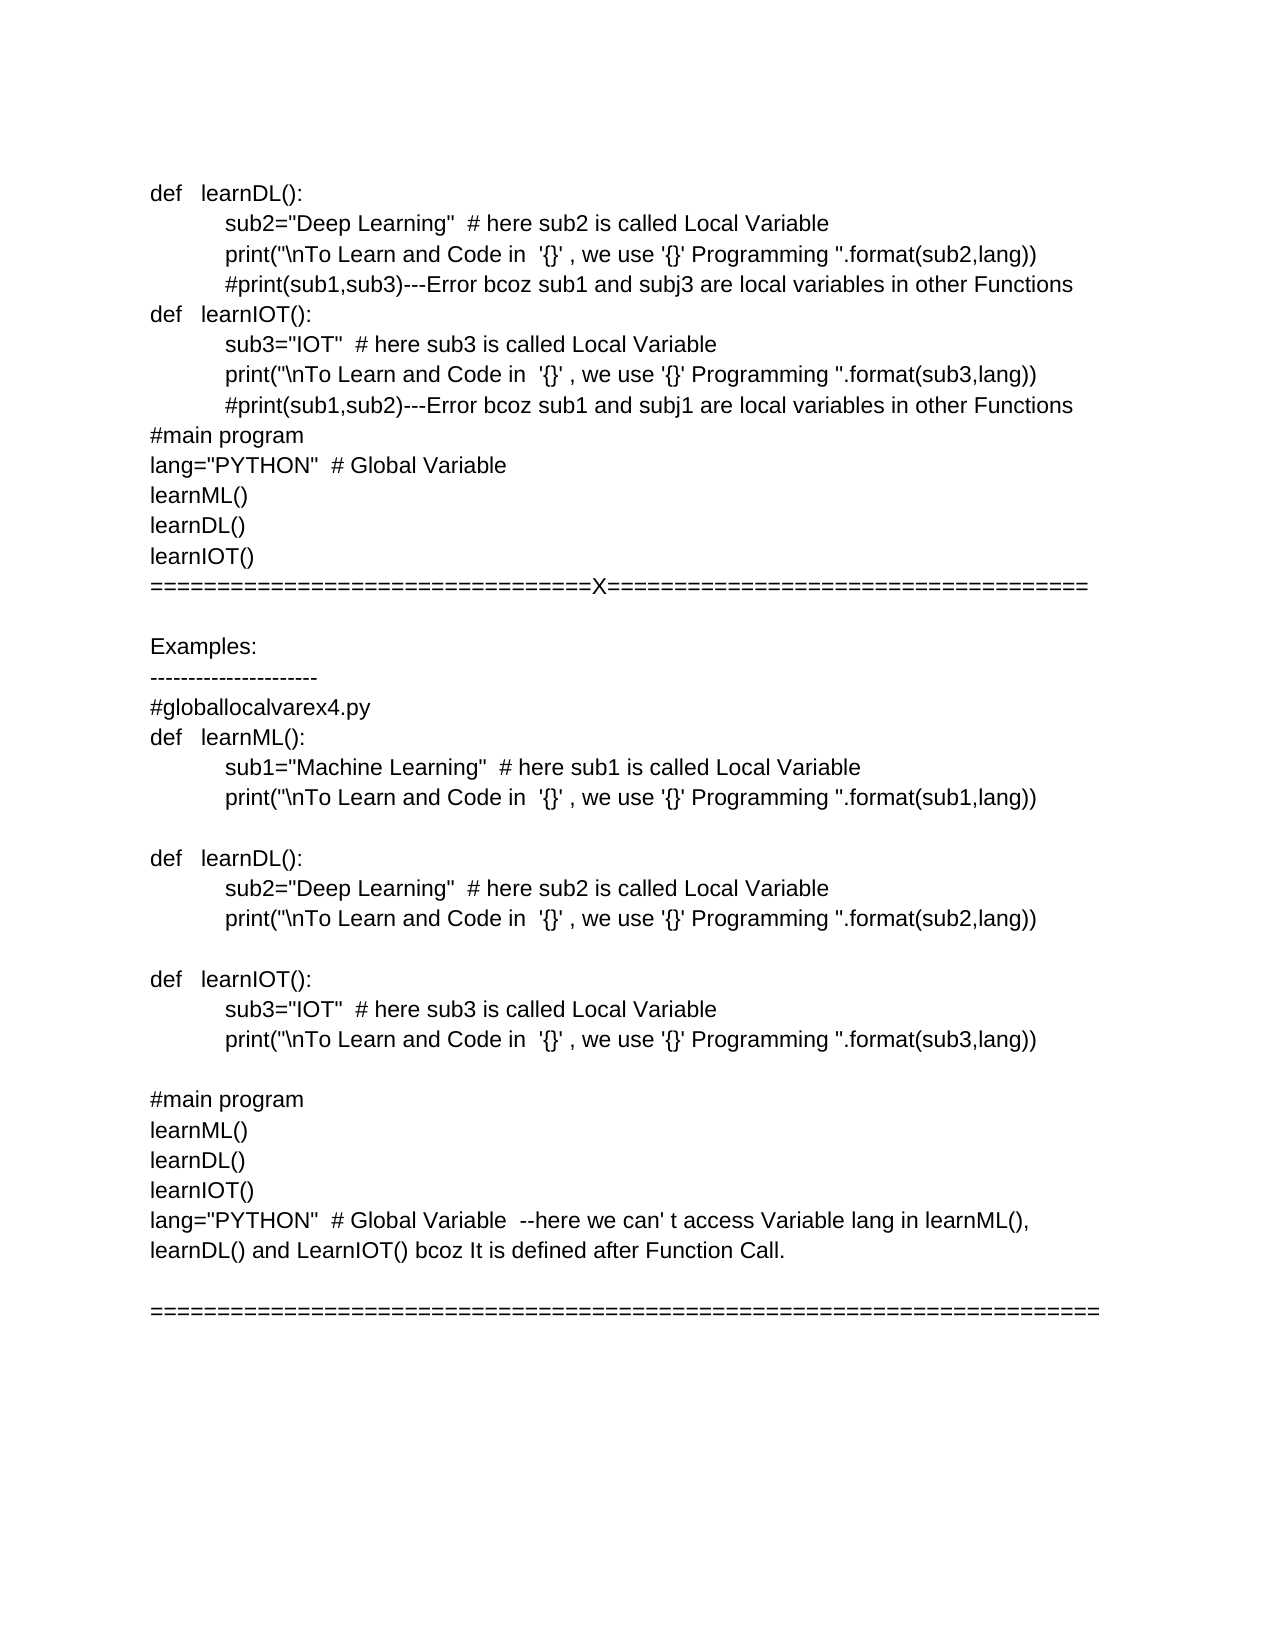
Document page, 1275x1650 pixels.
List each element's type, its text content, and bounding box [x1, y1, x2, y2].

text def learnDL(): [150, 180, 1125, 207]
text learnDL() [150, 1147, 1125, 1173]
text print("\nTo Learn and Code in '{}' , we use '{}' Programming ".format(sub3,lang)) [150, 1026, 1125, 1052]
text sub2="Deep Learning" # here sub2 is called Local Variable [150, 210, 1125, 237]
text learnIOT() [150, 1177, 1125, 1203]
text learnML() [150, 482, 1125, 509]
text def learnIOT(): [150, 301, 1125, 327]
text learnDL() [150, 512, 1125, 539]
text def learnIOT(): [150, 966, 1125, 992]
text =================================X==================================== [150, 573, 1125, 599]
text sub1="Machine Learning" # here sub1 is called Local Variable [150, 754, 1125, 781]
text #print(sub1,sub3)---Error bcoz sub1 and subj3 are local variables in other Functions [150, 271, 1125, 297]
text def learnML(): [150, 724, 1125, 750]
text print("\nTo Learn and Code in '{}' , we use '{}' Programming ".format(sub2,lang)) [150, 905, 1125, 932]
text ---------------------- [150, 663, 1125, 690]
text print("\nTo Learn and Code in '{}' , we use '{}' Programming ".format(sub3,lang)) [150, 361, 1125, 388]
text def learnDL(): [150, 845, 1125, 871]
text #print(sub1,sub2)---Error bcoz sub1 and subj1 are local variables in other Functions [150, 392, 1125, 418]
text sub2="Deep Learning" # here sub2 is called Local Variable [150, 875, 1125, 901]
text #globallocalvarex4.py [150, 694, 1125, 720]
text Examples: [150, 633, 1125, 660]
text learnML() [150, 1117, 1125, 1143]
text #main program [150, 422, 1125, 448]
text lang="PYTHON" # Global Variable --here we can' t access Variable lang in learnML(), learnDL() and LearnIOT() bcoz It is defined after Function Call. [150, 1207, 1125, 1264]
text sub3="IOT" # here sub3 is called Local Variable [150, 331, 1125, 358]
text learnIOT() [150, 543, 1125, 569]
text #main program [150, 1086, 1125, 1113]
text print("\nTo Learn and Code in '{}' , we use '{}' Programming ".format(sub1,lang)) [150, 784, 1125, 811]
text lang="PYTHON" # Global Variable [150, 452, 1125, 478]
text sub3="IOT" # here sub3 is called Local Variable [150, 996, 1125, 1022]
text print("\nTo Learn and Code in '{}' , we use '{}' Programming ".format(sub2,lang)) [150, 241, 1125, 267]
text ======================================================================= [150, 1298, 1125, 1324]
